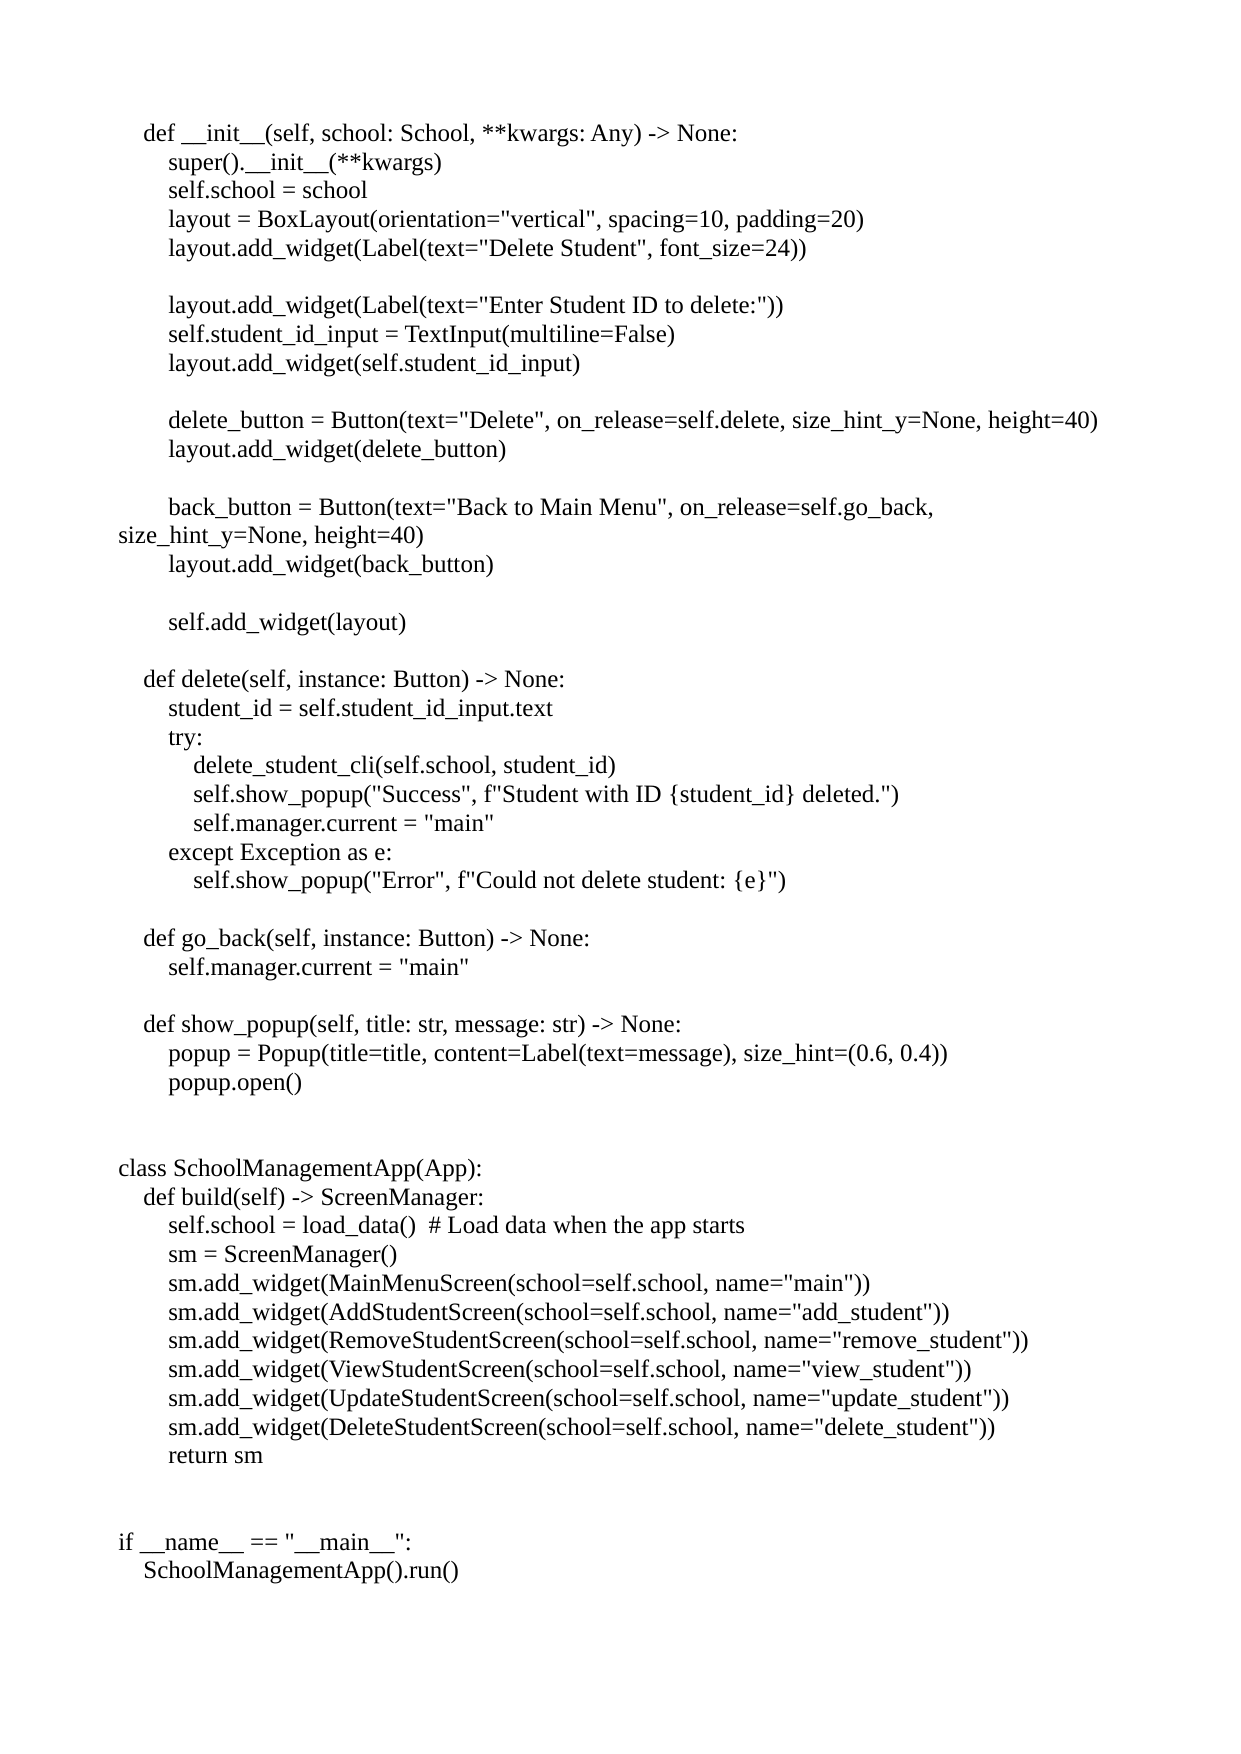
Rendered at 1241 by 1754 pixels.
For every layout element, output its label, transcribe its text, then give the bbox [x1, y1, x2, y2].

text self.student_id_input = TextInput(multiline=False) [118, 319, 1122, 348]
text def __init__(self, school: School, **kwargs: Any) -> None: [118, 118, 1122, 147]
text try: [118, 722, 1122, 751]
text self.manager.current = "main" [118, 808, 1122, 837]
text sm.add_widget(DeleteStudentScreen(school=self.school, name="delete_student")) [118, 1412, 1122, 1441]
text SchoolManagementApp().run() [118, 1556, 1122, 1584]
text self.show_popup("Error", f"Could not delete student: {e}") [118, 866, 1122, 894]
text def build(self) -> ScreenManager: [118, 1182, 1122, 1211]
text if __name__ == "__main__": [118, 1527, 1122, 1556]
text sm.add_widget(RemoveStudentScreen(school=self.school, name="remove_student")) [118, 1326, 1122, 1354]
text popup.open() [118, 1067, 1122, 1096]
text sm.add_widget(ViewStudentScreen(school=self.school, name="view_student")) [118, 1354, 1122, 1383]
text delete_button = Button(text="Delete", on_release=self.delete, size_hint_y=None, height=40) [118, 406, 1122, 434]
text layout = BoxLayout(orientation="vertical", spacing=10, padding=20) [118, 204, 1122, 233]
text self.show_popup("Success", f"Student with ID {student_id} deleted.") [118, 779, 1122, 808]
text layout.add_widget(Label(text="Delete Student", font_size=24)) [118, 233, 1122, 262]
text sm.add_widget(MainMenuScreen(school=self.school, name="main")) [118, 1268, 1122, 1297]
text def show_popup(self, title: str, message: str) -> None: [118, 1009, 1122, 1038]
text self.school = load_data() # Load data when the app starts [118, 1211, 1122, 1239]
text student_id = self.student_id_input.text [118, 693, 1122, 722]
text back_button = Button(text="Back to Main Menu", on_release=self.go_back, size_hint_y=None, height=40) [118, 492, 1122, 549]
text popup = Popup(title=title, content=Label(text=message), size_hint=(0.6, 0.4)) [118, 1038, 1122, 1067]
text layout.add_widget(Label(text="Enter Student ID to delete:")) [118, 291, 1122, 319]
text super().__init__(**kwargs) [118, 147, 1122, 176]
text class SchoolManagementApp(App): [118, 1153, 1122, 1182]
text sm.add_widget(AddStudentScreen(school=self.school, name="add_student")) [118, 1297, 1122, 1326]
text sm.add_widget(UpdateStudentScreen(school=self.school, name="update_student")) [118, 1383, 1122, 1412]
text layout.add_widget(back_button) [118, 549, 1122, 578]
text layout.add_widget(self.student_id_input) [118, 348, 1122, 377]
text except Exception as e: [118, 837, 1122, 866]
text def delete(self, instance: Button) -> None: [118, 664, 1122, 693]
text self.school = school [118, 176, 1122, 204]
text delete_student_cli(self.school, student_id) [118, 751, 1122, 779]
text return sm [118, 1441, 1122, 1469]
text layout.add_widget(delete_button) [118, 434, 1122, 463]
text self.add_widget(layout) [118, 607, 1122, 636]
text self.manager.current = "main" [118, 952, 1122, 981]
text def go_back(self, instance: Button) -> None: [118, 923, 1122, 952]
text sm = ScreenManager() [118, 1239, 1122, 1268]
